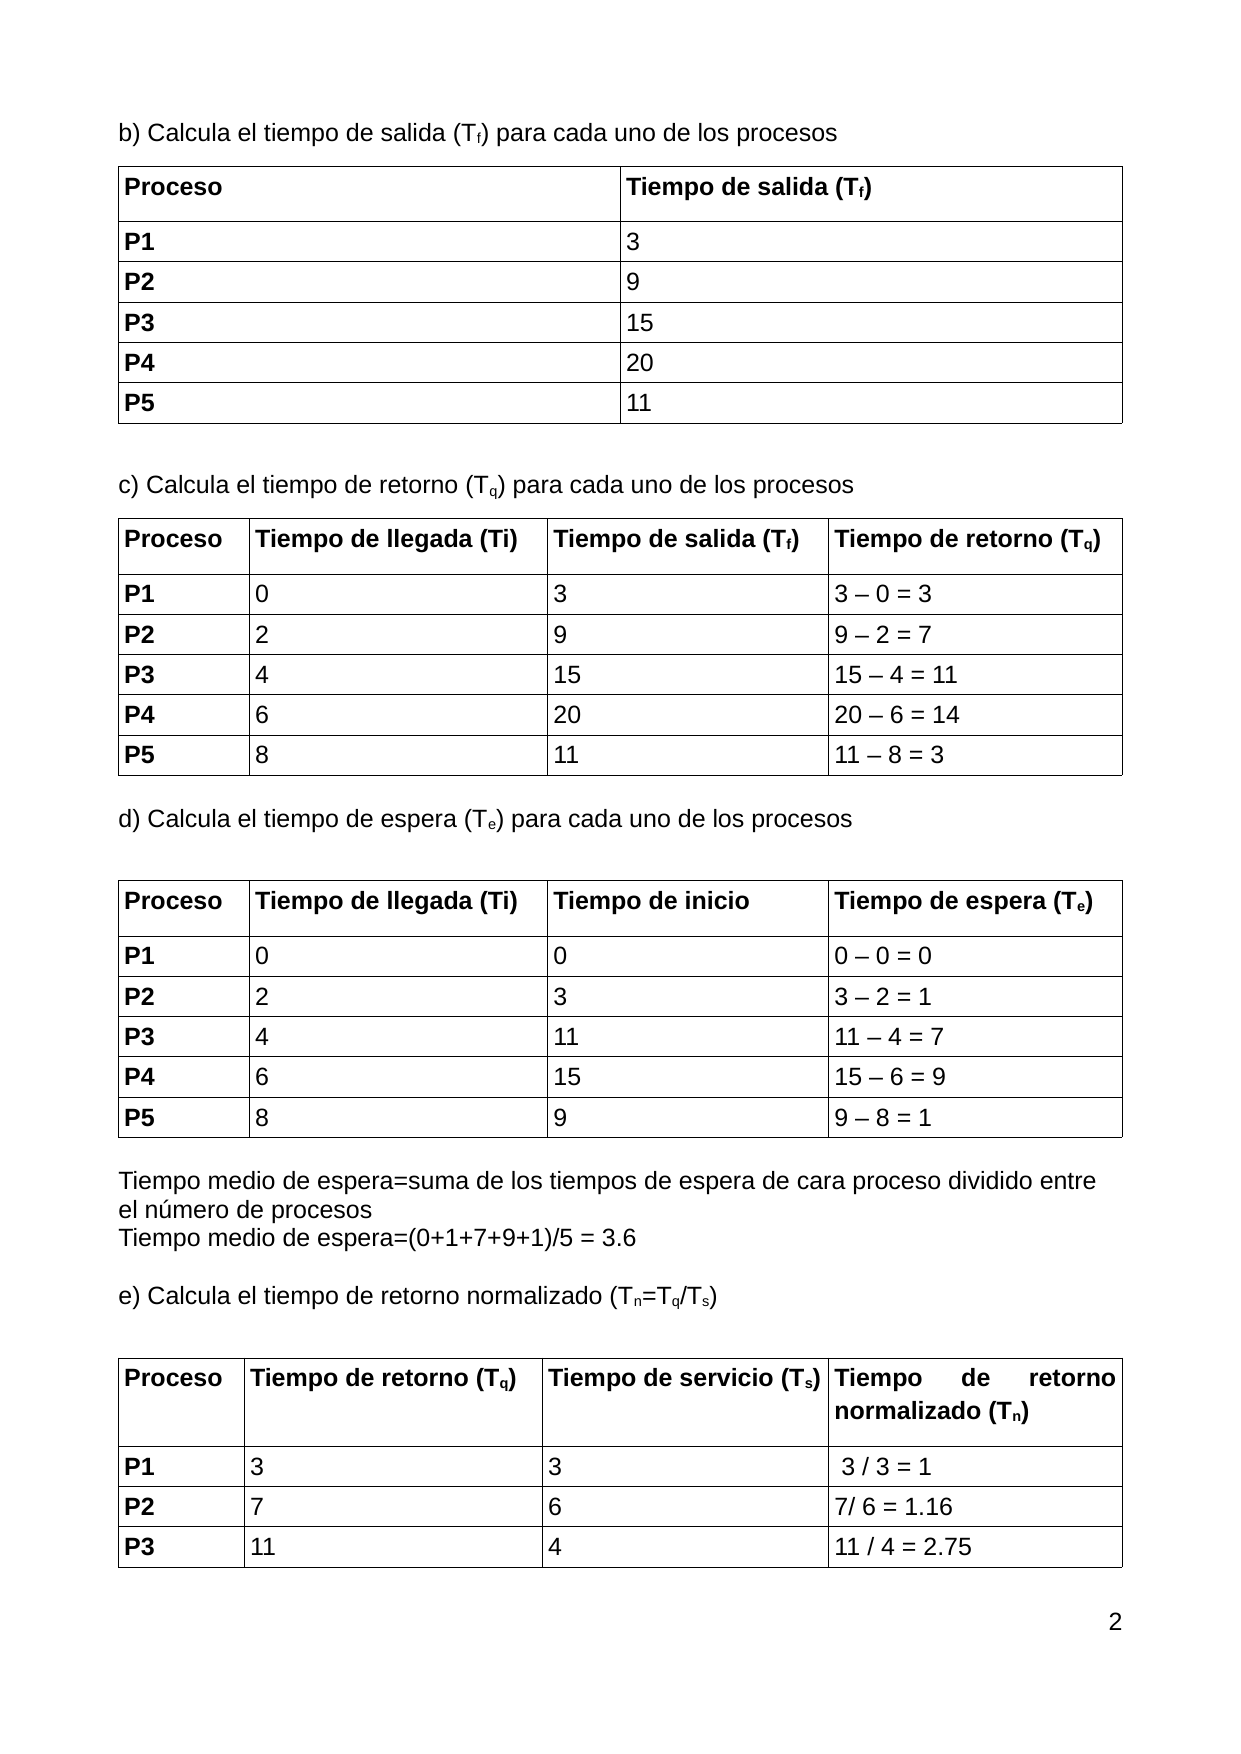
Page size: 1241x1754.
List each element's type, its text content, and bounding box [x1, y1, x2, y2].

table_cell 3 [548, 575, 828, 614]
table_cell P2 [119, 262, 620, 302]
table_cell 3 [245, 1447, 542, 1486]
table_cell 20 [621, 343, 1122, 382]
table_cell 7/ 6 = 1.16 [829, 1487, 1122, 1526]
table_cell P1 [119, 575, 249, 614]
table_cell 2 [250, 977, 547, 1016]
table_cell 0 [548, 937, 828, 976]
table_header Tiempo de salida (Tf) [548, 519, 828, 573]
table_cell P2 [119, 615, 249, 654]
table_header Proceso [119, 167, 620, 221]
table_cell 20 – 6 = 14 [829, 695, 1122, 735]
table_header Tiempo de retorno (Tq) [245, 1359, 542, 1446]
table_cell P1 [119, 1447, 244, 1486]
table_cell 11 [621, 383, 1122, 423]
table_cell 9 – 2 = 7 [829, 615, 1122, 654]
table_header Tiempo de inicio [548, 881, 828, 936]
table_header Tiempo de servicio (Ts) [543, 1359, 828, 1446]
table_cell P1 [119, 937, 249, 976]
table_header Tiempo de espera (Te) [829, 881, 1122, 936]
table_cell 20 [548, 695, 828, 735]
table_cell 11 – 4 = 7 [829, 1017, 1122, 1056]
table_cell 9 [548, 1098, 828, 1137]
table_cell 11 [548, 736, 828, 775]
text c) Calcula el tiempo de retorno (Tq) para cada uno de los procesos [118, 471, 1122, 499]
table_cell 2 [250, 615, 547, 654]
table_cell P4 [119, 695, 249, 735]
table_cell P2 [119, 1487, 244, 1526]
table_cell 11 [548, 1017, 828, 1056]
table_cell 9 [548, 615, 828, 654]
table_cell 8 [250, 1098, 547, 1137]
table_cell 15 [621, 303, 1122, 342]
table_header Tiempo de retorno normalizado (Tn) [829, 1359, 1122, 1446]
table_cell 9 – 8 = 1 [829, 1098, 1122, 1137]
table_cell P1 [119, 222, 620, 261]
table_cell 15 [548, 655, 828, 694]
table_cell 4 [543, 1527, 828, 1567]
table_cell 6 [250, 695, 547, 735]
text b) Calcula el tiempo de salida (Tf) para cada uno de los procesos [118, 118, 1122, 147]
table_header Proceso [119, 519, 249, 573]
table_cell 0 [250, 937, 547, 976]
table_cell 15 – 6 = 9 [829, 1057, 1122, 1097]
table_cell 0 [250, 575, 547, 614]
table_cell 6 [543, 1487, 828, 1526]
table_cell 3 – 0 = 3 [829, 575, 1122, 614]
table_cell 0 – 0 = 0 [829, 937, 1122, 976]
table_cell P3 [119, 303, 620, 342]
table_cell P5 [119, 1098, 249, 1137]
table_cell 4 [250, 1017, 547, 1056]
table_header Tiempo de llegada (Ti) [250, 519, 547, 573]
table_cell 3 – 2 = 1 [829, 977, 1122, 1016]
table_header Proceso [119, 1359, 244, 1446]
table_cell P3 [119, 1017, 249, 1056]
table_cell 15 [548, 1057, 828, 1097]
table_cell 7 [245, 1487, 542, 1526]
table_cell P3 [119, 655, 249, 694]
table_header Tiempo de retorno (Tq) [829, 519, 1122, 573]
table_cell 3 [543, 1447, 828, 1486]
text e) Calcula el tiempo de retorno normalizado (Tn=Tq/Ts) [118, 1281, 1122, 1310]
table_cell 3 [621, 222, 1122, 261]
table_cell 11 – 8 = 3 [829, 736, 1122, 775]
table_cell 9 [621, 262, 1122, 302]
table_cell 11 / 4 = 2.75 [829, 1527, 1122, 1567]
table_cell P3 [119, 1527, 244, 1567]
table_cell 3 [548, 977, 828, 1016]
table_cell 15 – 4 = 11 [829, 655, 1122, 694]
table_cell P2 [119, 977, 249, 1016]
table_header Tiempo de llegada (Ti) [250, 881, 547, 936]
text d) Calcula el tiempo de espera (Te) para cada uno de los procesos [118, 804, 1122, 833]
table_cell P4 [119, 343, 620, 382]
text Tiempo medio de espera=(0+1+7+9+1)/5 = 3.6 [118, 1223, 1122, 1252]
table_cell P5 [119, 736, 249, 775]
text Tiempo medio de espera=suma de los tiempos de espera de cara proceso dividido entre el número de procesos [118, 1166, 1122, 1223]
table_header Proceso [119, 881, 249, 936]
table_cell 11 [245, 1527, 542, 1567]
table_cell 6 [250, 1057, 547, 1097]
table_cell 8 [250, 736, 547, 775]
table_cell P4 [119, 1057, 249, 1097]
table_cell P5 [119, 383, 620, 423]
table_cell 4 [250, 655, 547, 694]
table_cell 3 / 3 = 1 [829, 1447, 1122, 1486]
table_header Tiempo de salida (Tf) [621, 167, 1122, 221]
